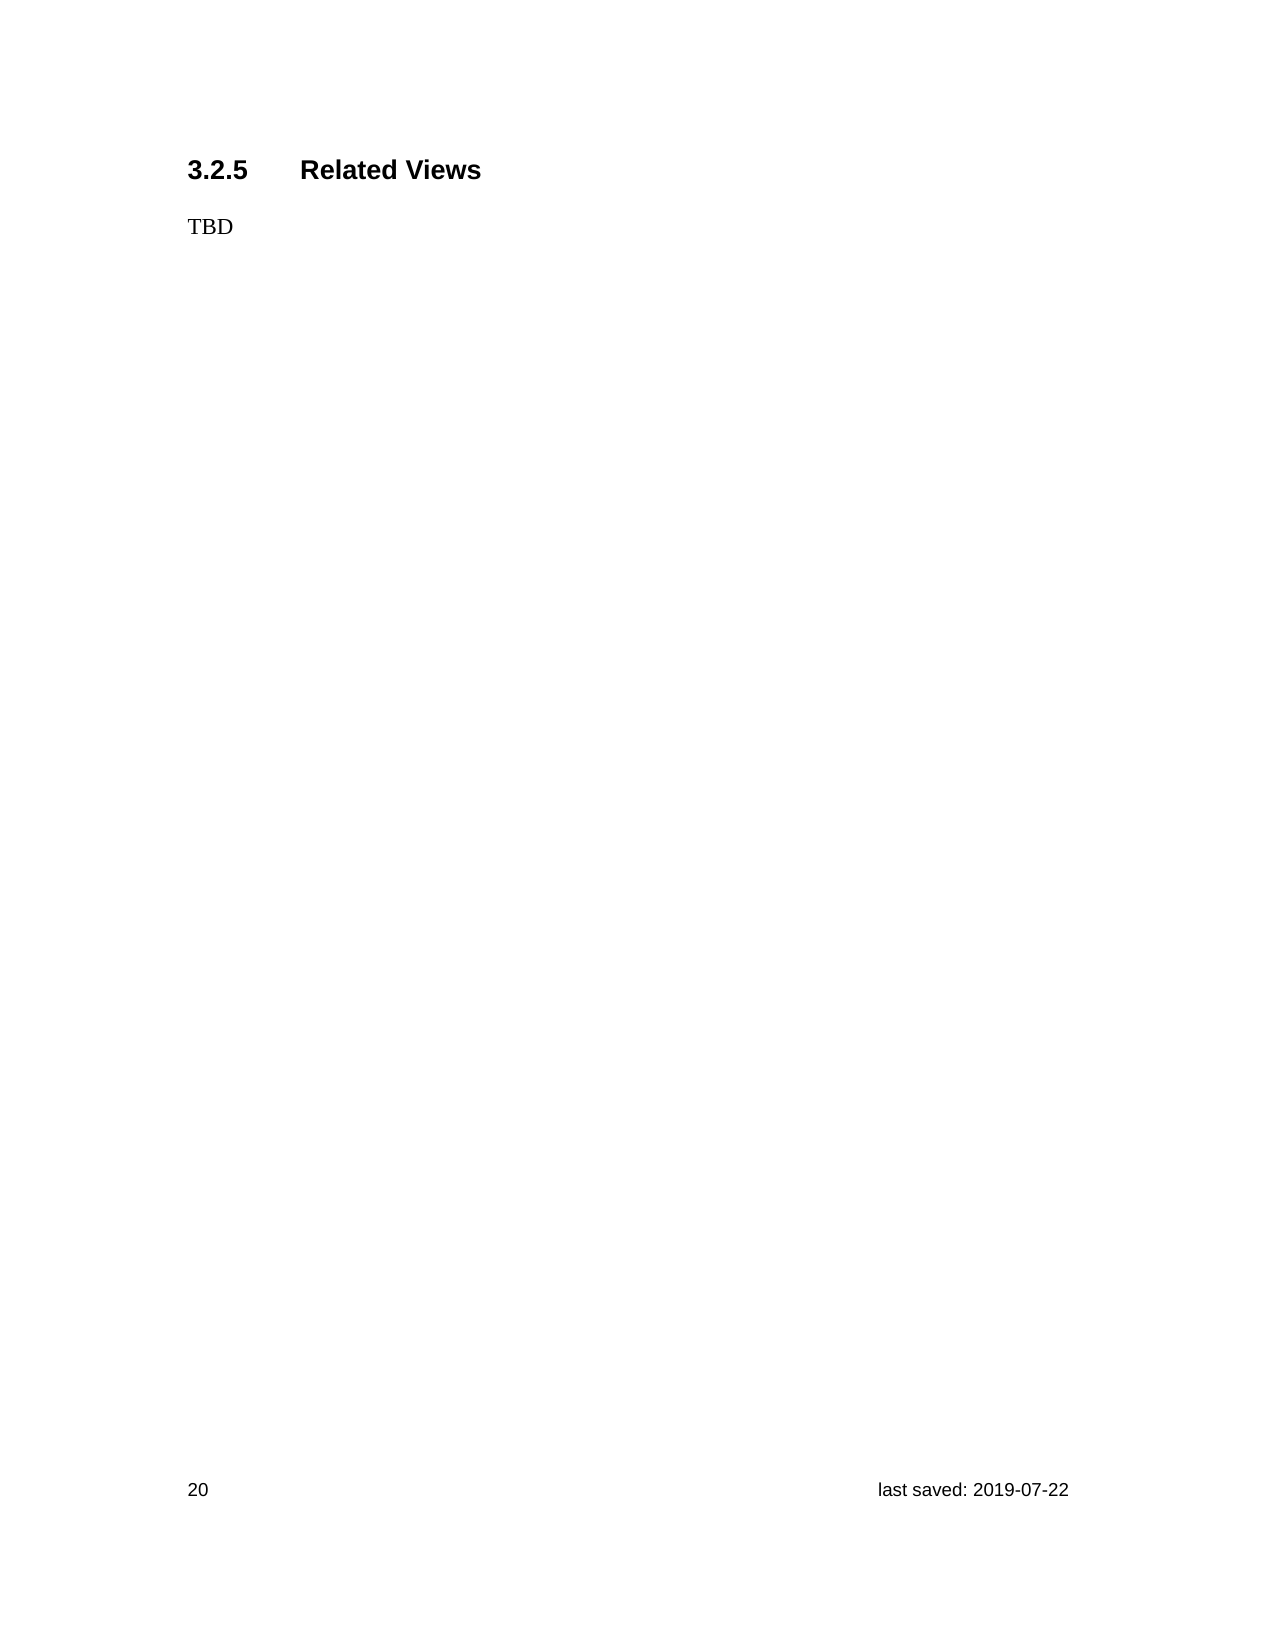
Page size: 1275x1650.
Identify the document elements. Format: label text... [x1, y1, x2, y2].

subtitle Related Views [187, 150, 1087, 185]
text TBD [187, 208, 1087, 239]
